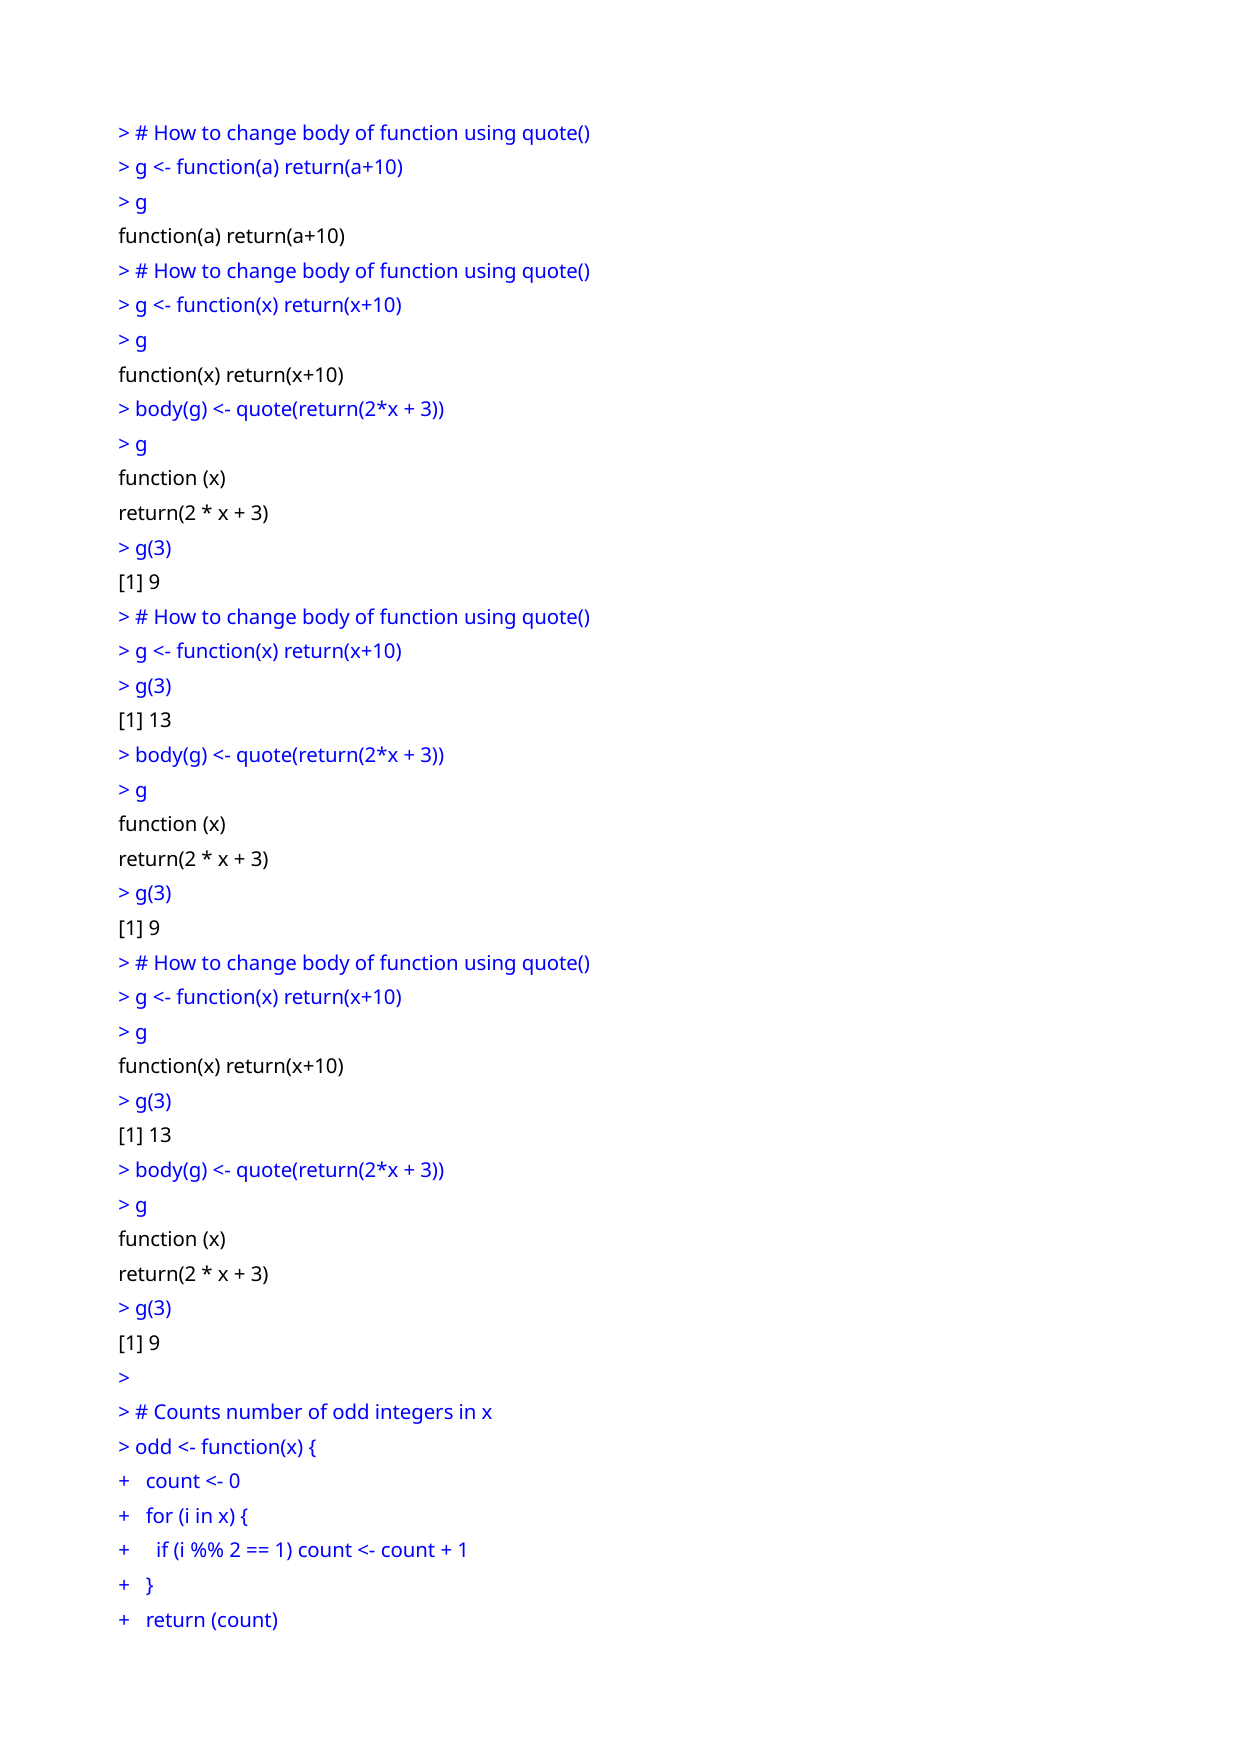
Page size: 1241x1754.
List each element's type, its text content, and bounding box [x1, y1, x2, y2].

text function(x) return(x+10) [118, 1052, 1122, 1079]
text function (x) [118, 810, 1122, 837]
text > g <- function(x) return(x+10) [118, 637, 1122, 664]
text > # Counts number of odd integers in x [118, 1398, 1122, 1425]
text function(x) return(x+10) [118, 360, 1122, 388]
text > g <- function(a) return(a+10) [118, 153, 1122, 180]
text > g [118, 1190, 1122, 1218]
text > g(3) [118, 1294, 1122, 1322]
text > body(g) <- quote(return(2*x + 3)) [118, 395, 1122, 422]
text > # How to change body of function using quote() [118, 118, 1122, 146]
text > # How to change body of function using quote() [118, 256, 1122, 284]
text [1] 9 [118, 568, 1122, 595]
text > [118, 1363, 1122, 1391]
text + } [118, 1571, 1122, 1598]
text > g [118, 1017, 1122, 1045]
text function (x) [118, 1225, 1122, 1252]
text + if (i %% 2 == 1) count <- count + 1 [118, 1536, 1122, 1564]
text > # How to change body of function using quote() [118, 602, 1122, 630]
text > g(3) [118, 879, 1122, 907]
text return(2 * x + 3) [118, 1259, 1122, 1287]
text > body(g) <- quote(return(2*x + 3)) [118, 1156, 1122, 1183]
text > g(3) [118, 533, 1122, 561]
text > g(3) [118, 671, 1122, 699]
text > g [118, 326, 1122, 353]
text [1] 13 [118, 1121, 1122, 1149]
text [1] 13 [118, 706, 1122, 734]
text return(2 * x + 3) [118, 844, 1122, 872]
text > g(3) [118, 1086, 1122, 1114]
text + return (count) [118, 1605, 1122, 1633]
text [1] 9 [118, 1328, 1122, 1356]
text function(a) return(a+10) [118, 222, 1122, 249]
text > g [118, 187, 1122, 215]
text > odd <- function(x) { [118, 1432, 1122, 1460]
text + count <- 0 [118, 1467, 1122, 1494]
text [1] 9 [118, 913, 1122, 941]
text > g <- function(x) return(x+10) [118, 291, 1122, 319]
text > g [118, 429, 1122, 457]
text > g [118, 775, 1122, 803]
text > g <- function(x) return(x+10) [118, 983, 1122, 1010]
text + for (i in x) { [118, 1501, 1122, 1529]
text return(2 * x + 3) [118, 498, 1122, 526]
text function (x) [118, 464, 1122, 492]
text > body(g) <- quote(return(2*x + 3)) [118, 741, 1122, 768]
text > # How to change body of function using quote() [118, 948, 1122, 976]
